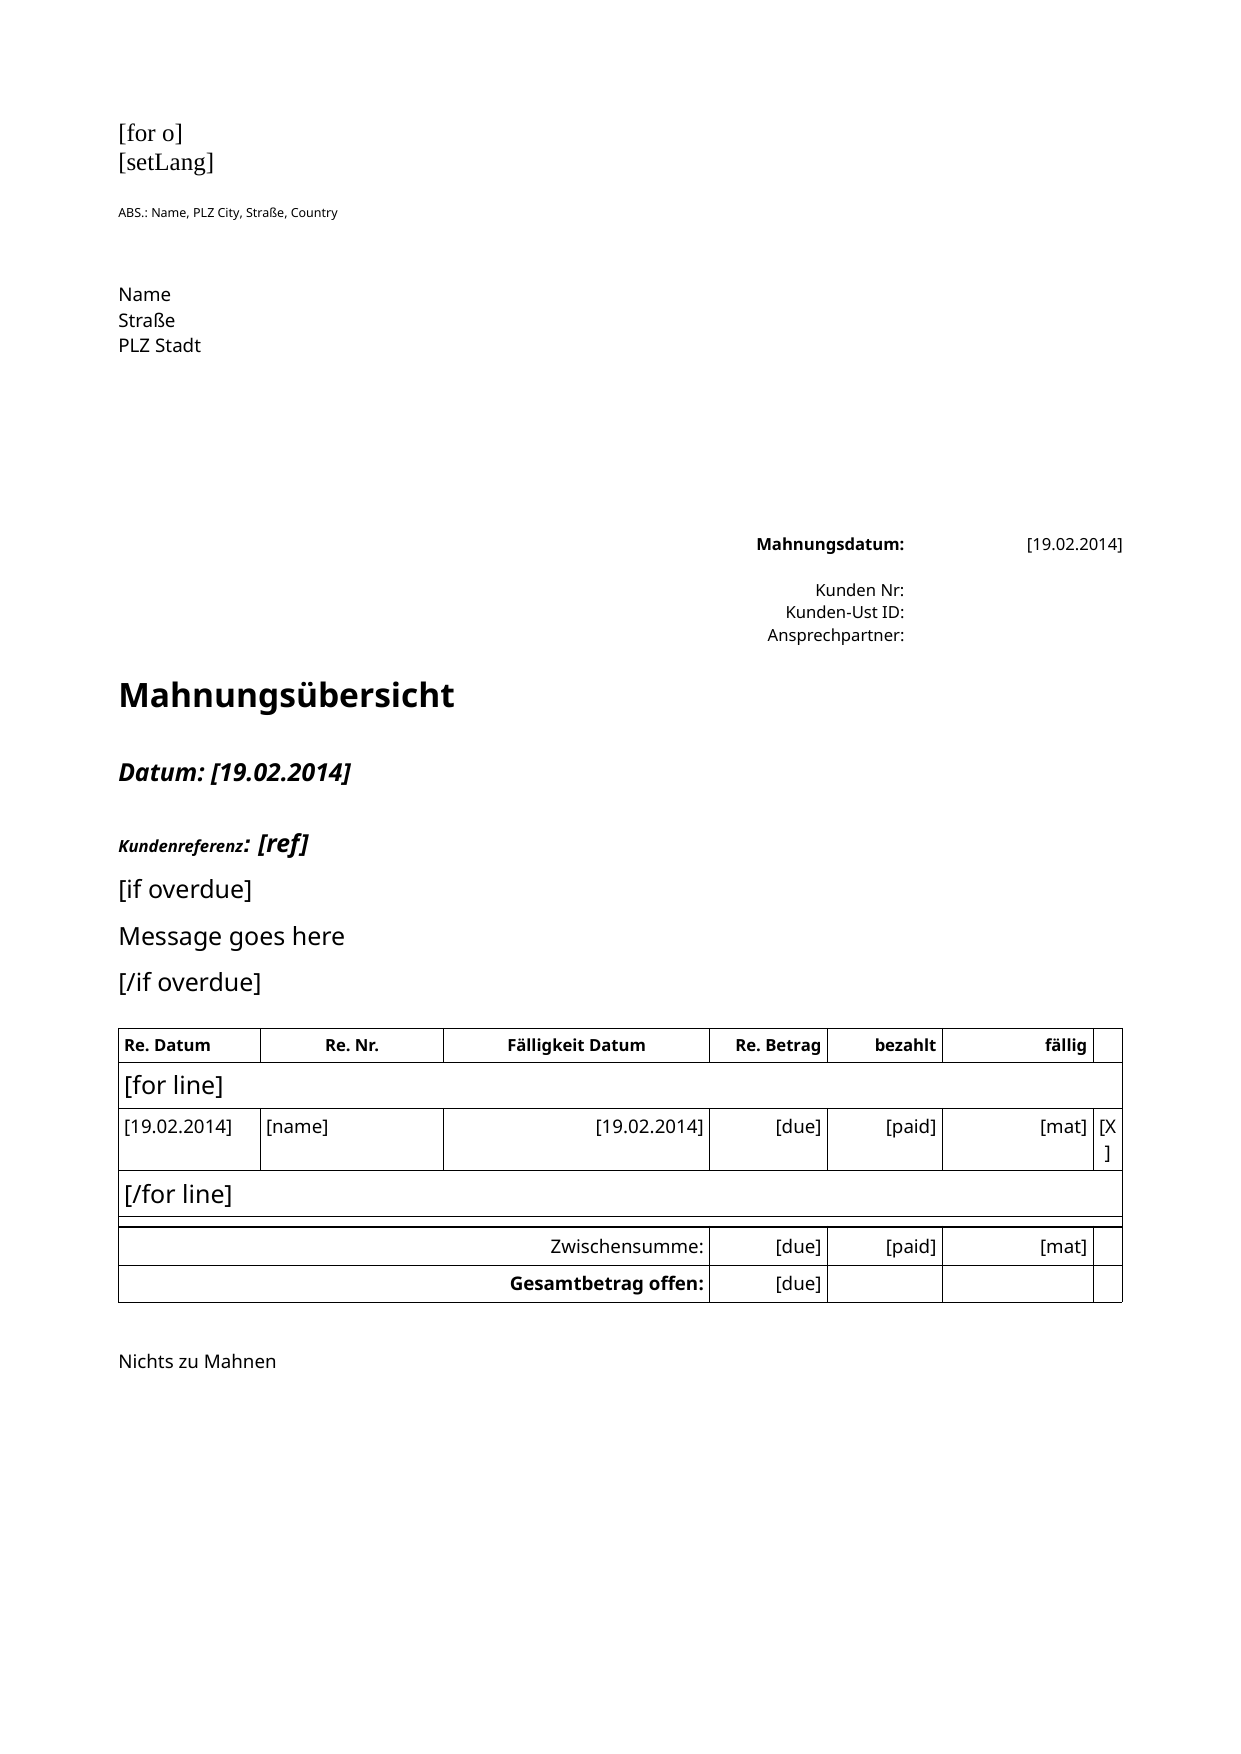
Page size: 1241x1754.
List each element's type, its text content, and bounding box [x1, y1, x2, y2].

table_cell [723, 555, 909, 578]
subtitle Mahnungsübersicht [118, 671, 1122, 717]
table_cell Gesamtbetrag offen: [119, 1266, 709, 1302]
table_cell [mat] [943, 1228, 1093, 1264]
table_cell [paid] [828, 1228, 942, 1264]
text Message goes here [118, 918, 1122, 953]
table_cell [/for line] [119, 1171, 1122, 1216]
text [/if overdue] [118, 965, 1122, 1028]
text Nichts zu Mahnen [118, 1349, 1122, 1374]
table_cell [mat] [943, 1109, 1093, 1170]
table_cell [909, 555, 1123, 578]
table_cell [due] [710, 1228, 827, 1264]
table_cell [1094, 1266, 1122, 1302]
table_cell [paid] [828, 1109, 942, 1170]
table_cell [name] [261, 1109, 443, 1170]
table_cell Kunden-Ust ID: [723, 601, 909, 623]
table_cell [19.02.2014] [444, 1109, 709, 1170]
table_header Re. Betrag [710, 1029, 827, 1062]
table_cell [828, 1266, 942, 1302]
text ABS.: Name, PLZ City, Straße, Country [118, 204, 619, 221]
table_cell <o.vat> [909, 601, 1123, 623]
table_cell [119, 1217, 1122, 1226]
text [for o] [118, 118, 1122, 147]
table_cell Zwischensumme: [119, 1228, 709, 1264]
text [setLang] [118, 147, 1122, 176]
table_header fällig [943, 1029, 1093, 1062]
table_header bezahlt [828, 1029, 942, 1062]
text [if overdue] [118, 872, 1122, 906]
table_cell Ansprechpartner: [723, 624, 909, 646]
table_cell [due] [710, 1109, 827, 1170]
subtitle Kundenreferenz: [ref] [118, 826, 1122, 859]
table_header Re. Nr. [261, 1029, 443, 1062]
table_cell Kunden Nr: [723, 578, 909, 601]
subtitle Datum: [19.02.2014] [118, 754, 1122, 788]
table_cell [for line] [119, 1063, 1122, 1108]
table_header [1094, 1029, 1122, 1062]
table_cell [19.02.2014] [119, 1109, 260, 1170]
table_cell <o.user_id.name> [909, 624, 1123, 646]
table_header Fälligkeit Datum [444, 1029, 709, 1062]
table_cell [1094, 1228, 1122, 1264]
table_header [19.02.2014] [909, 533, 1123, 555]
table_cell [943, 1266, 1093, 1302]
table_header Mahnungsdatum: [723, 533, 909, 555]
text Name Straße PLZ Stadt [118, 282, 620, 358]
table_cell [X] [1094, 1109, 1122, 1170]
table_header Re. Datum [119, 1029, 260, 1062]
table_cell [due] [710, 1266, 827, 1302]
table_cell <o.ref> [909, 578, 1123, 601]
